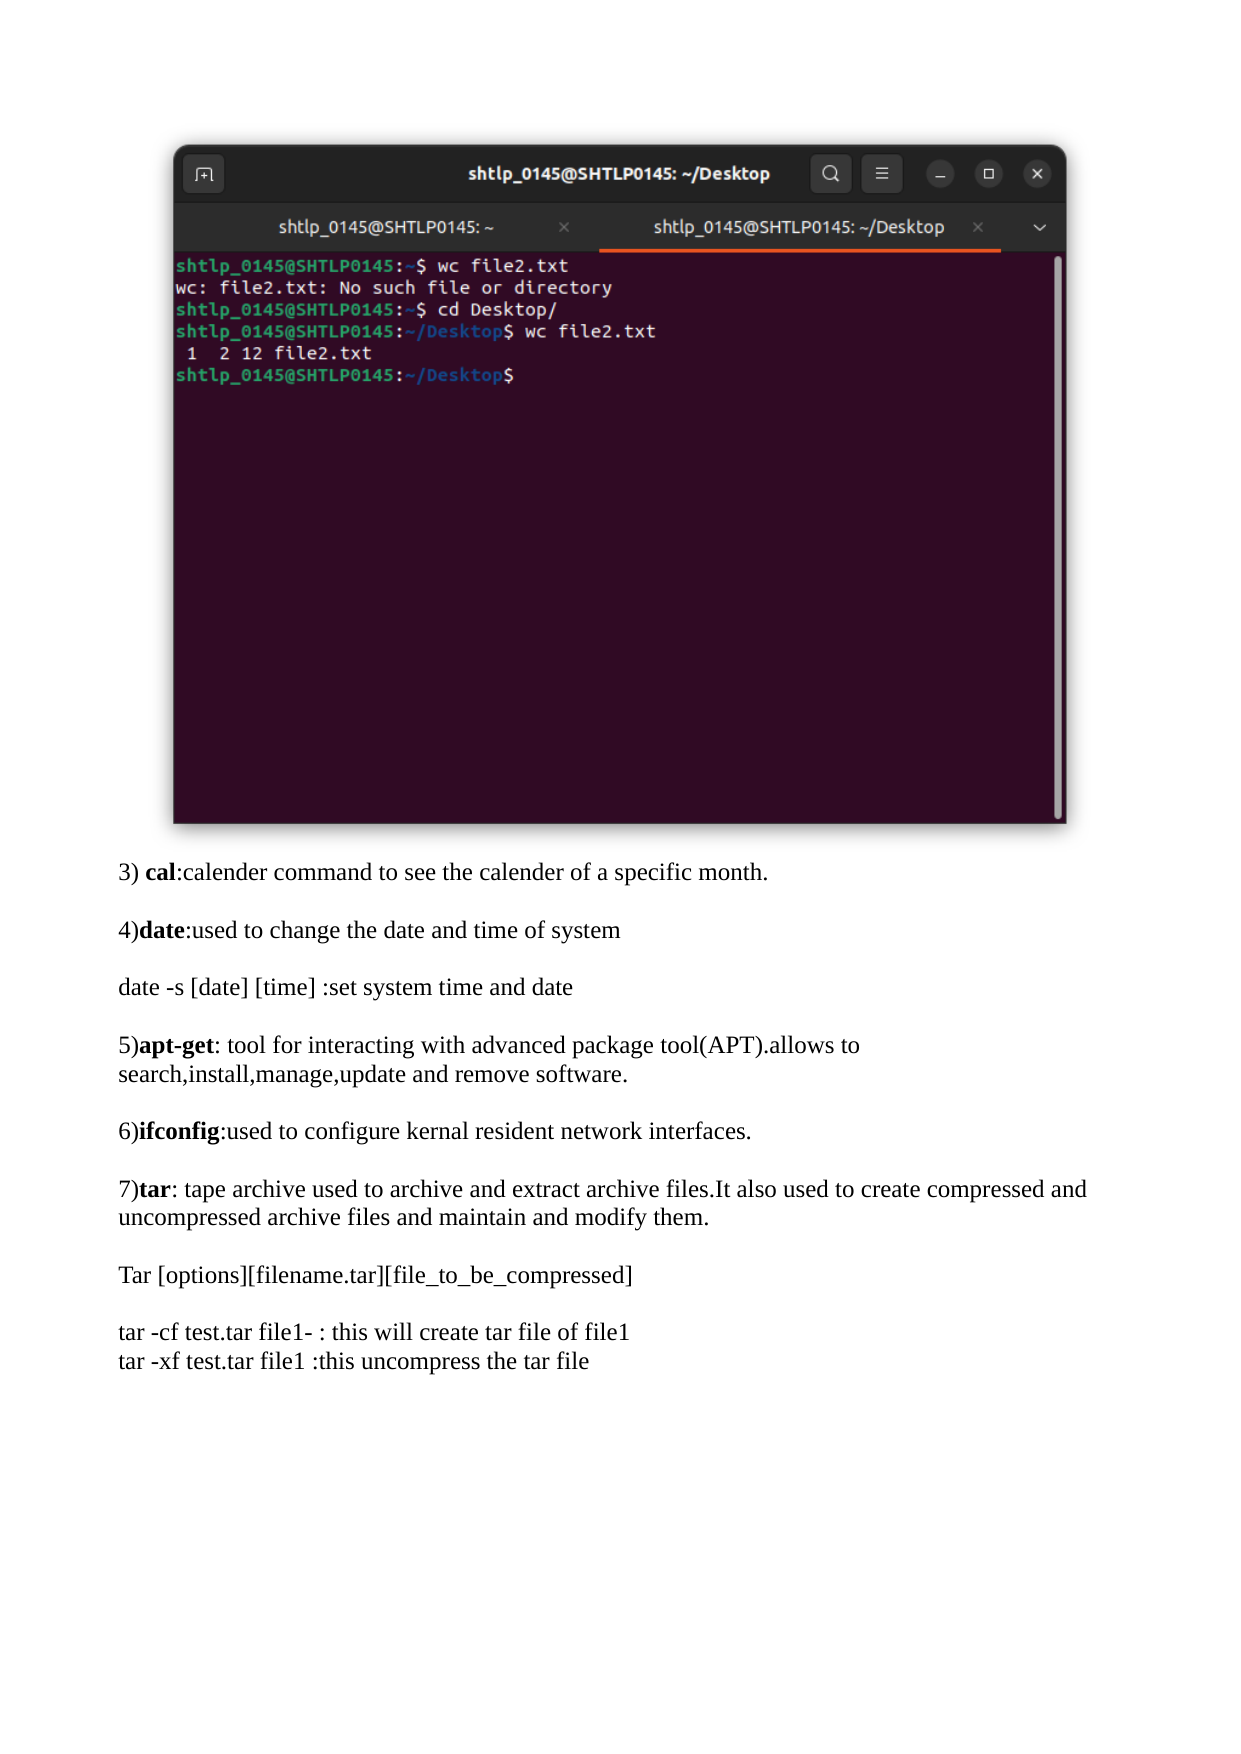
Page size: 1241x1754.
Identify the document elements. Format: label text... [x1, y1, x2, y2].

text 3) cal:calender command to see the calender of a specific month. [118, 118, 1122, 886]
text 6)ifconfig:used to configure kernal resident network interfaces. [118, 1116, 1122, 1145]
text 5)apt-get: tool for interacting with advanced package tool(APT).allows to search,install,manage,update and remove software. [118, 1030, 1122, 1087]
text tar -xf test.tar file1 :this uncompress the tar file [118, 1346, 1122, 1375]
text 7)tar: tape archive used to archive and extract archive files.It also used to create compressed and uncompressed archive files and maintain and modify them. [118, 1174, 1122, 1231]
picture [143, 118, 1097, 858]
text Tar [options][filename.tar][file_to_be_compressed] [118, 1260, 1122, 1289]
text 4)date:used to change the date and time of system [118, 915, 1122, 944]
text tar -cf test.tar file1- : this will create tar file of file1 [118, 1317, 1122, 1346]
text date -s [date] [time] :set system time and date [118, 972, 1122, 1001]
